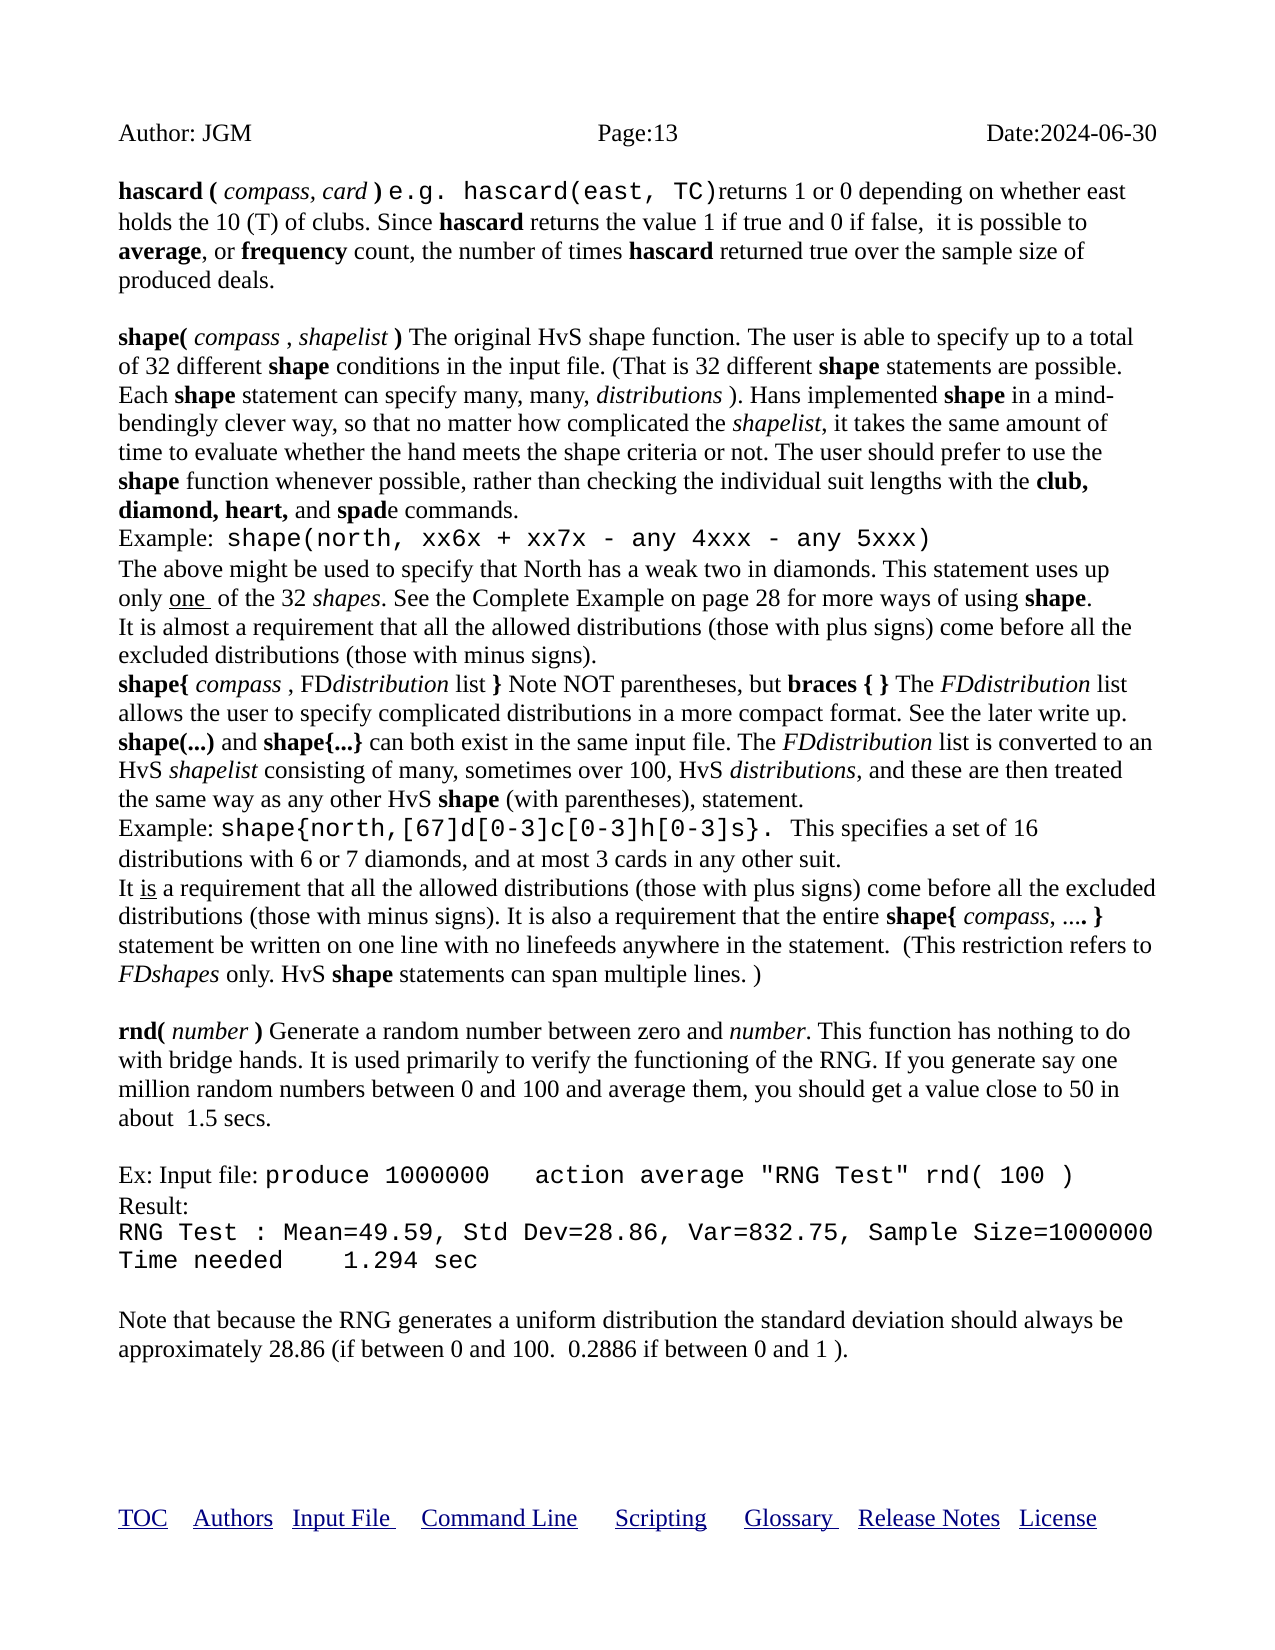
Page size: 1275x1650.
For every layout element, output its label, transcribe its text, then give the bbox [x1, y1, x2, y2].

text It is a requirement that all the allowed distributions (those with plus signs) come before all the excluded distributions (those with minus signs). It is also a requirement that the entire shape{ compass, .... } statement be written on one line with no linefeeds anywhere in the statement. (This restriction refers to FDshapes only. HvS shape statements can span multiple lines. ) [118, 873, 1157, 988]
text Time needed 1.294 sec [118, 1248, 1157, 1276]
text shape{ compass , FDdistribution list } Note NOT parentheses, but braces { } The FDdistribution list allows the user to specify complicated distributions in a more compact format. See the later write up. [118, 669, 1157, 727]
text hascard ( compass, card ) e.g. hascard(east, TC)returns 1 or 0 depending on whether east holds the 10 (T) of clubs. Since hascard returns the value 1 if true and 0 if false, it is possible to average, or frequency count, the number of times hascard returned true over the sample size of produced deals. [118, 176, 1157, 293]
text Result: [118, 1191, 1157, 1220]
text The above might be used to specify that North has a weak two in diamonds. This statement uses up only one of the 32 shapes. See the Complete Example on page 28 for more ways of using shape. [118, 554, 1157, 612]
text RNG Test : Mean=49.59, Std Dev=28.86, Var=832.75, Sample Size=1000000 [118, 1220, 1157, 1248]
text Example: shape{north,[67]d[0-3]c[0-3]h[0-3]s}. This specifies a set of 16 distributions with 6 or 7 diamonds, and at most 3 cards in any other suit. [118, 813, 1157, 873]
text shape(...) and shape{...} can both exist in the same input file. The FDdistribution list is converted to an HvS shapelist consisting of many, sometimes over 100, HvS distributions, and these are then treated the same way as any other HvS shape (with parentheses), statement. [118, 727, 1157, 813]
text shape( compass , shapelist ) The original HvS shape function. The user is able to specify up to a total of 32 different shape conditions in the input file. (That is 32 different shape statements are possible. Each shape statement can specify many, many, distributions ). Hans implemented shape in a mind-bendingly clever way, so that no matter how complicated the shapelist, it takes the same amount of time to evaluate whether the hand meets the shape criteria or not. The user should prefer to use the shape function whenever possible, rather than checking the individual suit lengths with the club, diamond, heart, and spade commands. [118, 322, 1157, 523]
text rnd( number ) Generate a random number between zero and number. This function has nothing to do with bridge hands. It is used primarily to verify the functioning of the RNG. If you generate say one million random numbers between 0 and 100 and average them, you should get a value close to 50 in about 1.5 secs. [118, 1016, 1157, 1131]
text It is almost a requirement that all the allowed distributions (those with plus signs) come before all the excluded distributions (those with minus signs). [118, 612, 1157, 669]
text Note that because the RNG generates a uniform distribution the standard deviation should always be approximately 28.86 (if between 0 and 100. 0.2886 if between 0 and 1 ). [118, 1305, 1157, 1363]
text Ex: Input file: produce 1000000 action average "RNG Test" rnd( 100 ) [118, 1160, 1157, 1191]
text Example: shape(north, xx6x + xx7x - any 4xxx - any 5xxx) [118, 523, 1157, 554]
